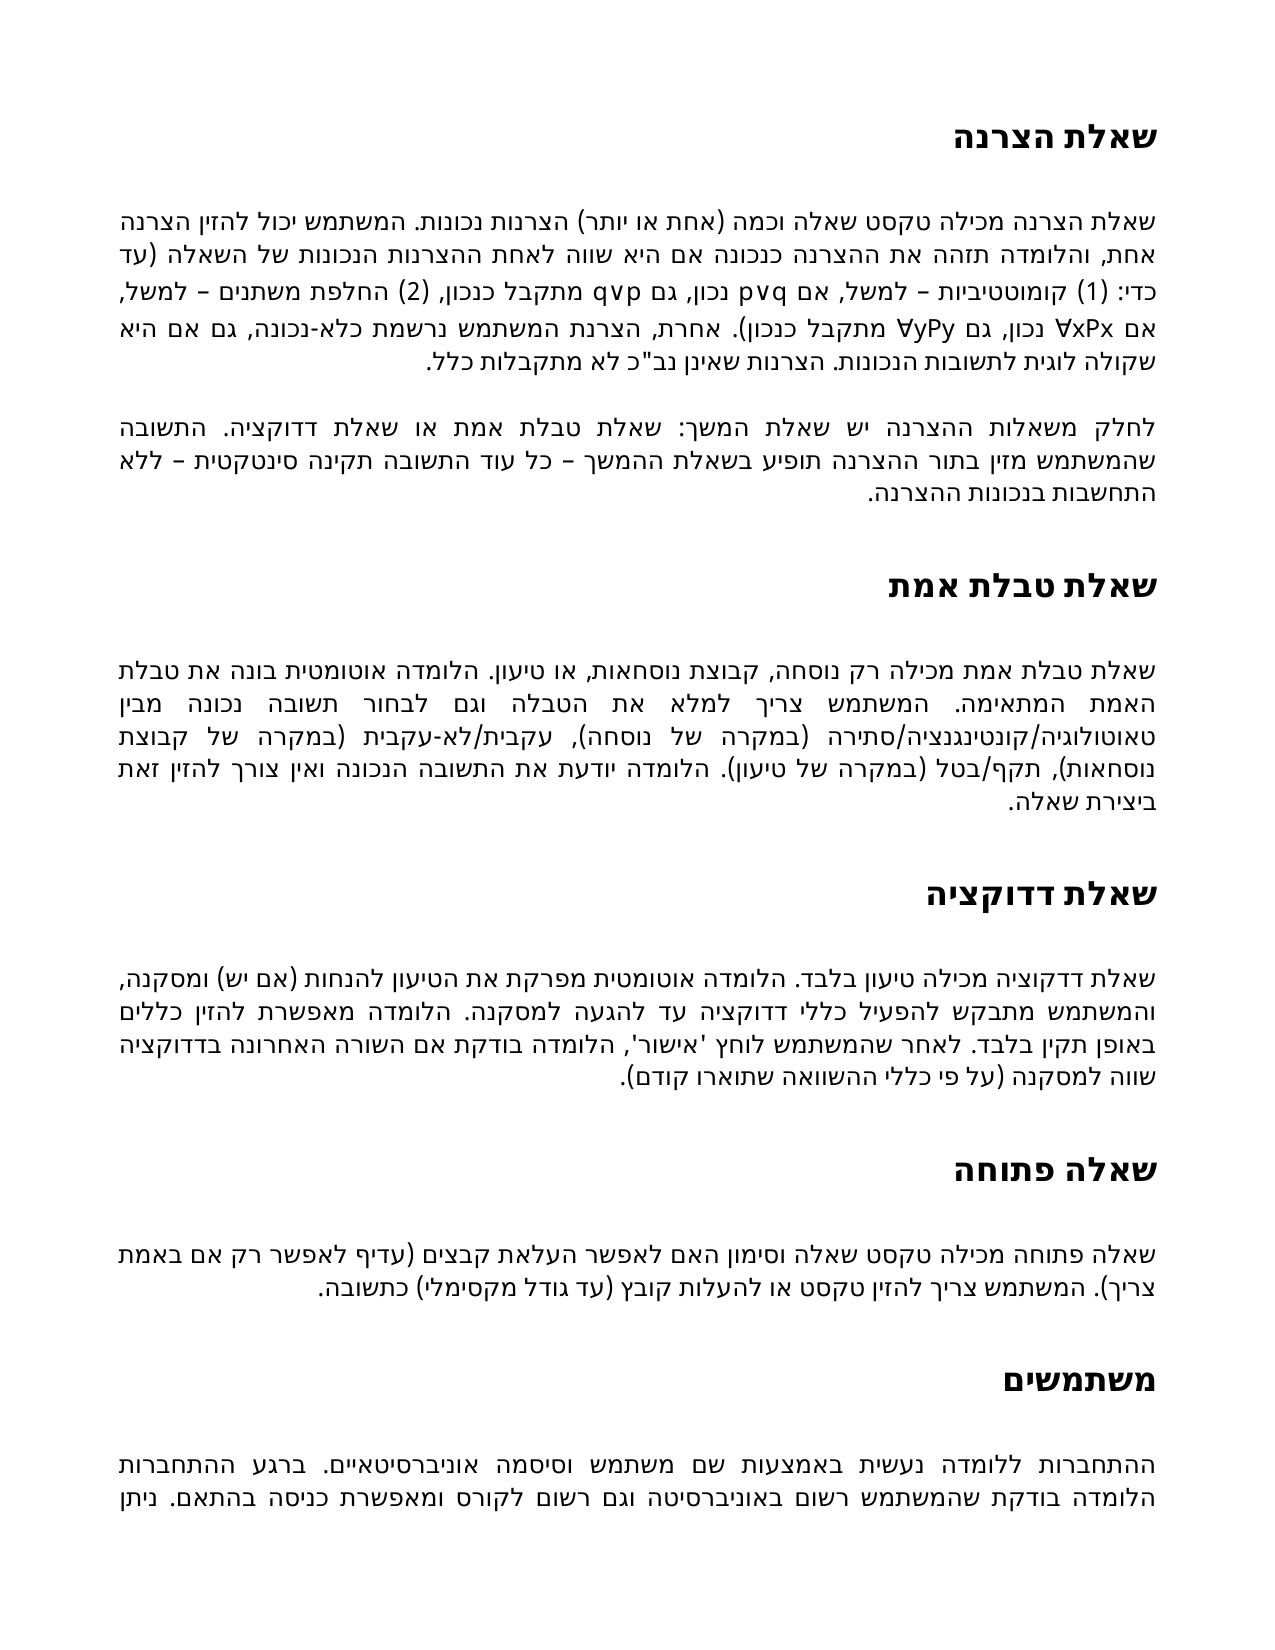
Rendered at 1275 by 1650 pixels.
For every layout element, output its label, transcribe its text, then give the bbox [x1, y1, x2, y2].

subtitle שאלת הצרנה [118, 118, 1157, 162]
subtitle משתמשים [118, 1361, 1157, 1405]
subtitle שאלת דדוקציה [118, 875, 1157, 919]
text ההתחברות ללומדה נעשית באמצעות שם משתמש וסיסמה אוניברסיטאיים. ברגע ההתחברות הלומדה בודקת שהמשתמש רשום באוניברסיטה וגם רשום לקורס ומאפשרת כניסה בהתאם. ניתן [118, 1452, 1157, 1517]
subtitle שאלת טבלת אמת [118, 567, 1157, 611]
text לחלק משאלות ההצרנה יש שאלת המשך: שאלת טבלת אמת או שאלת דדוקציה. התשובה שהמשתמש מזין בתור ההצרנה תופיע בשאלת ההמשך – כל עוד התשובה תקינה סינטקטית – ללא התחשבות בנכונות ההצרנה. [118, 414, 1157, 512]
text שאלת טבלת אמת מכילה רק נוסחה, קבוצת נוסחאות, או טיעון. הלומדה אוטומטית בונה את טבלת האמת המתאימה. המשתמש צריך למלא את הטבלה וגם לבחור תשובה נכונה מבין טאוטולוגיה/קונטינגנציה/סתירה (במקרה של נוסחה), עקבית/לא-עקבית (במקרה של קבוצת נוסחאות), תקף/בטל (במקרה של טיעון). הלומדה יודעת את התשובה הנכונה ואין צורך להזין זאת ביצירת שאלה. [118, 657, 1157, 820]
text שאלת הצרנה מכילה טקסט שאלה וכמה (אחת או יותר) הצרנות נכונות. המשתמש יכול להזין הצרנה אחת, והלומדה תזהה את ההצרנה כנכונה אם היא שווה לאחת ההצרנות הנכונות של השאלה (עד כדי: (1) קומוטטיביות – למשל, אם p∨q נכון, גם q∨p מתקבל כנכון, (2) החלפת משתנים – למשל, אם xPx∀ נכון, גם yPy∀ מתקבל כנכון). אחרת, הצרנת המשתמש נרשמת כלא-נכונה, גם אם היא שקולה לוגית לתשובות הנכונות. הצרנות שאינן נב"כ לא מתקבלות כלל. [118, 208, 1157, 380]
subtitle שאלה פתוחה [118, 1151, 1157, 1194]
text שאלת דדקוציה מכילה טיעון בלבד. הלומדה אוטומטית מפרקת את הטיעון להנחות (אם יש) ומסקנה, והמשתמש מתבקש להפעיל כללי דדוקציה עד להגעה למסקנה. הלומדה מאפשרת להזין כללים באופן תקין בלבד. לאחר שהמשתמש לוחץ 'אישור', הלומדה בודקת אם השורה האחרונה בדדוקציה שווה למסקנה (על פי כללי ההשוואה שתוארו קודם). [118, 966, 1157, 1096]
text שאלה פתוחה מכילה טקסט שאלה וסימון האם לאפשר העלאת קבצים (עדיף לאפשר רק אם באמת צריך). המשתמש צריך להזין טקסט או להעלות קובץ (עד גודל מקסימלי) כתשובה. [118, 1241, 1157, 1306]
